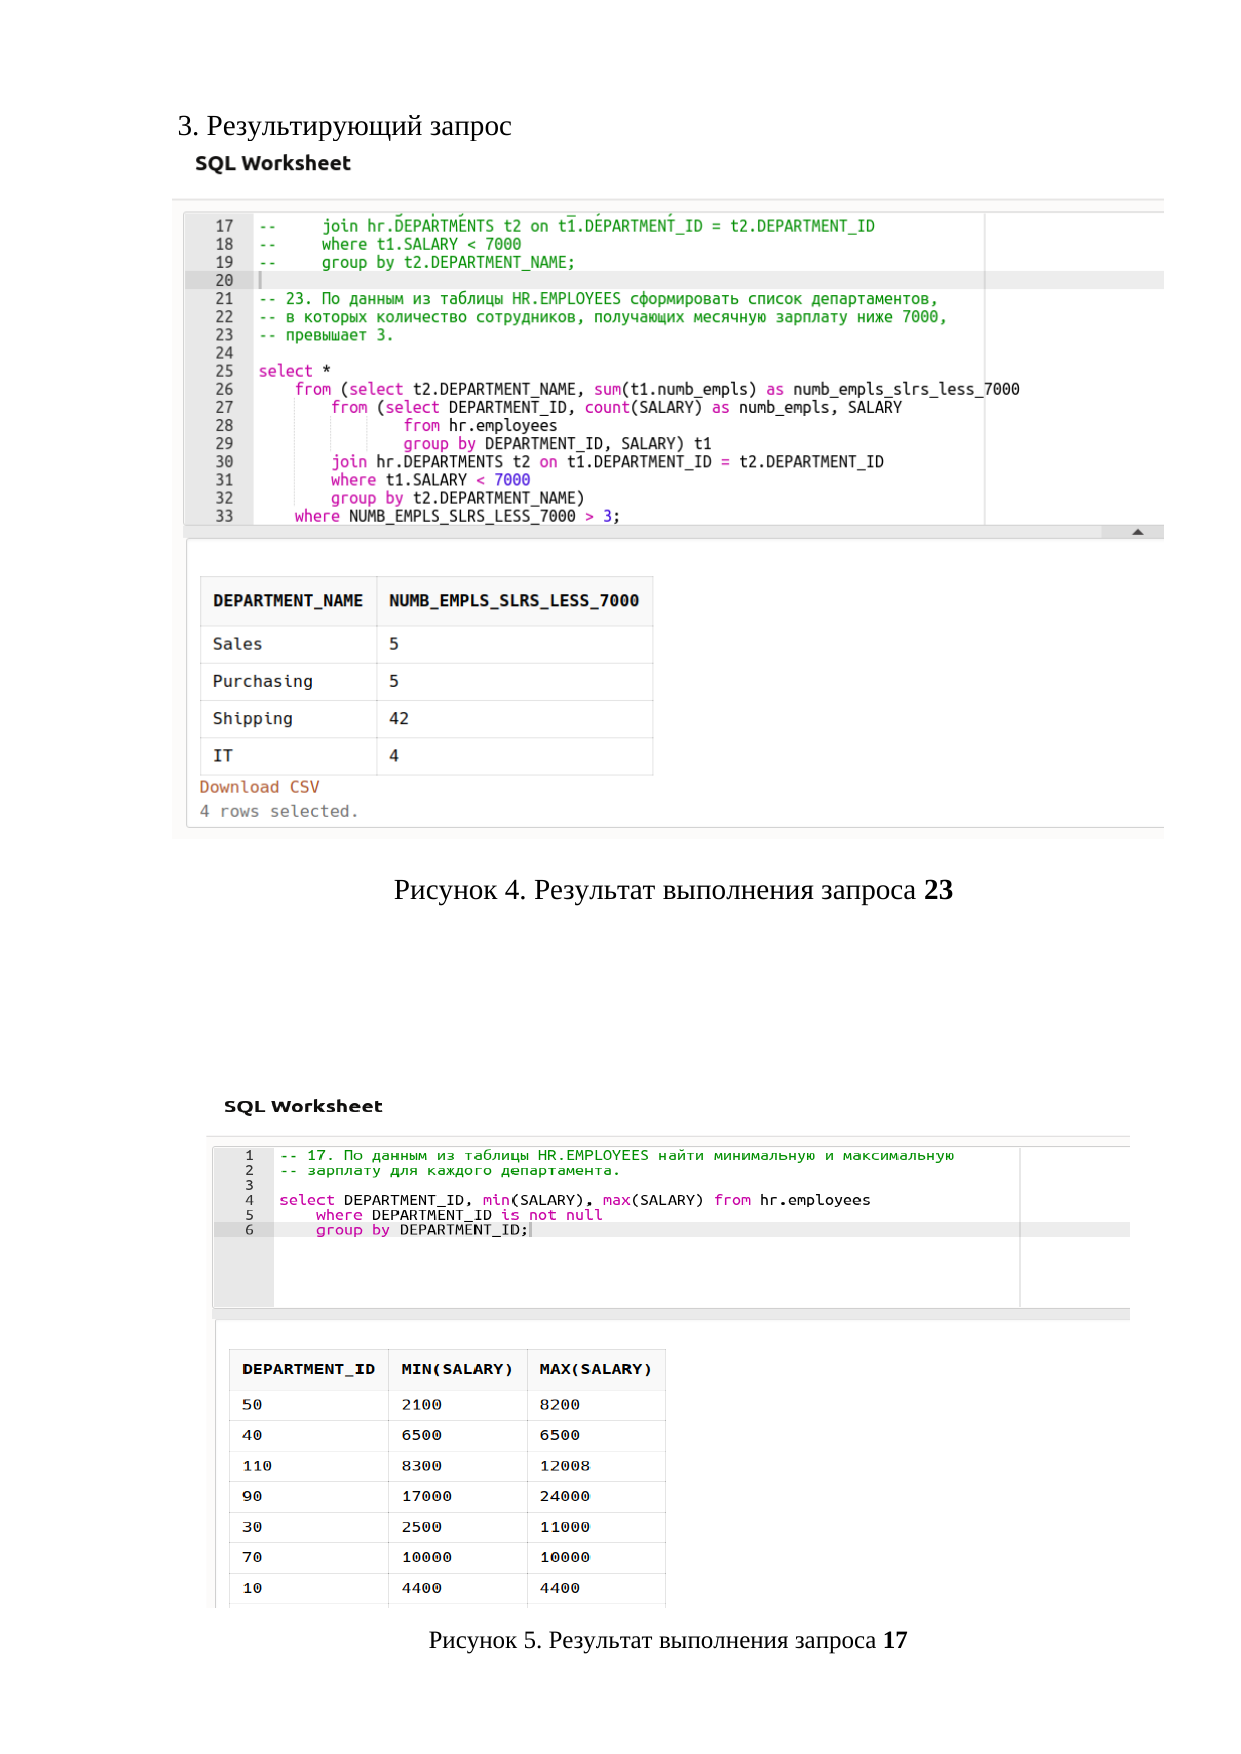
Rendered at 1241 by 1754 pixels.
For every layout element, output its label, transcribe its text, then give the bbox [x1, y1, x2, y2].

picture [206, 1083, 1130, 1608]
text 3. Результирующий запрос [177, 108, 1169, 142]
text Рисунок 4. Результат выполнения запроса 23 [177, 872, 1169, 906]
text Рисунок 5. Результат выполнения запроса 17 [167, 1625, 1169, 1654]
picture [172, 141, 1164, 839]
